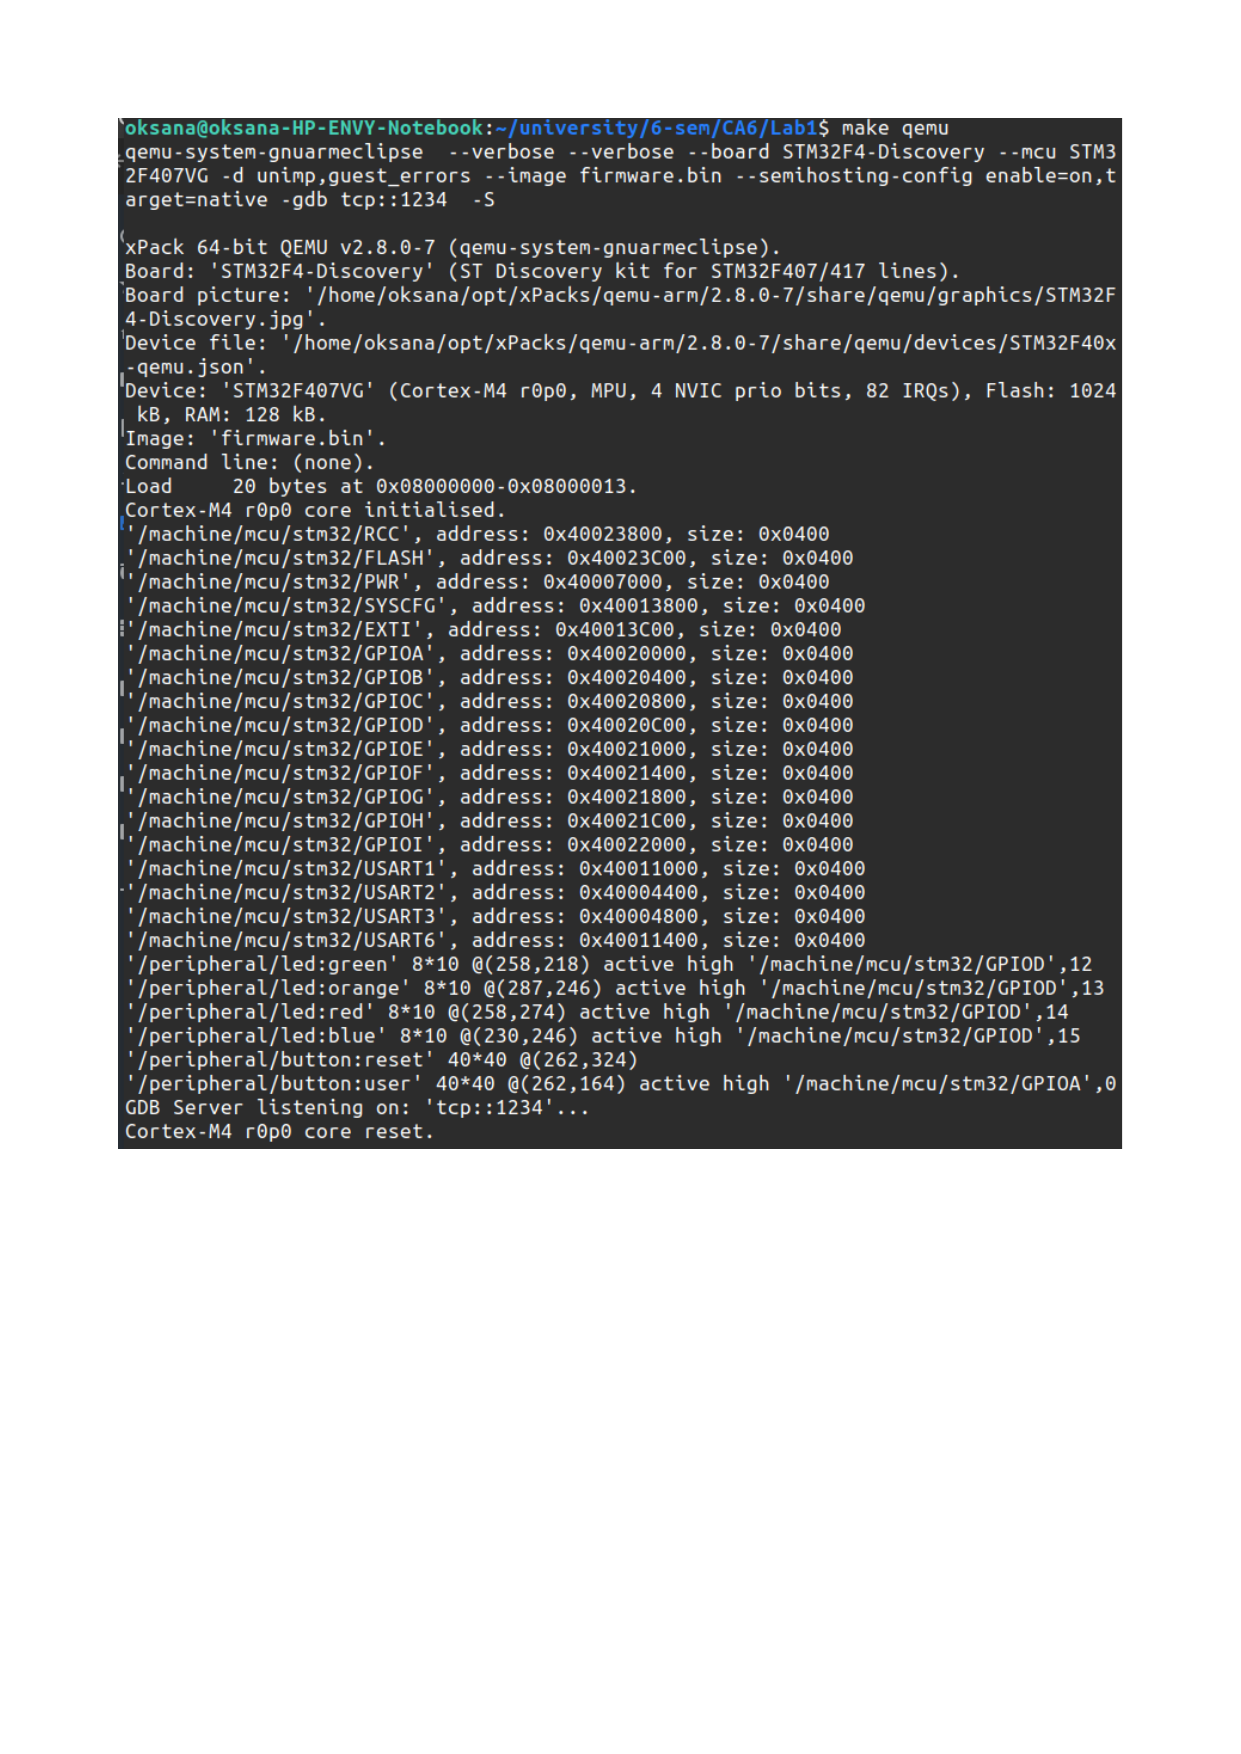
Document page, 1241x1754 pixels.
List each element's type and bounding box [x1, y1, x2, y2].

picture [118, 118, 1123, 1149]
